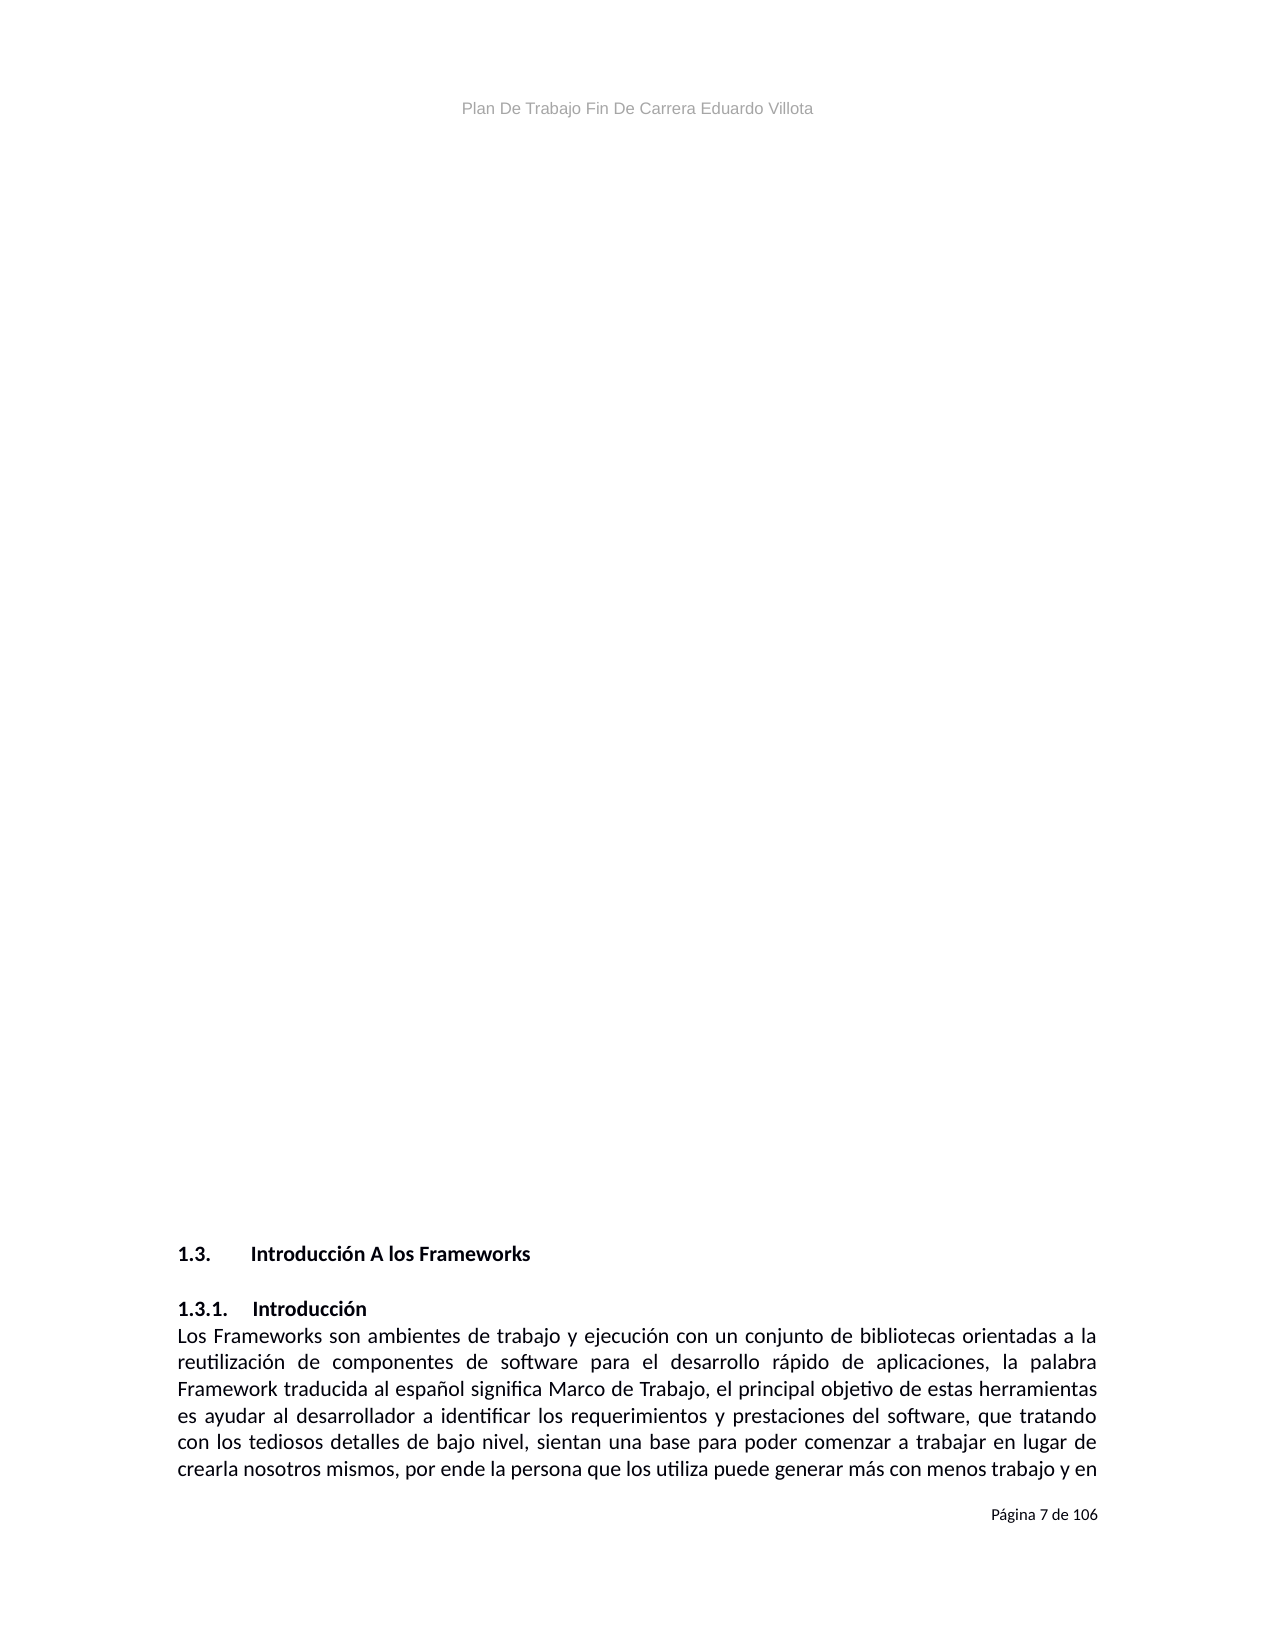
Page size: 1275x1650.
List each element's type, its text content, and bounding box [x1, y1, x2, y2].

list Introducción [177, 1295, 1098, 1322]
text Los Frameworks son ambientes de trabajo y ejecución con un conjunto de bibliotecas orientadas a la reutilización de componentes de software para el desarrollo rápido de aplicaciones, la palabra Framework traducida al español significa Marco de Trabajo, el principal objetivo de estas herramientas es ayudar al desarrollador a identificar los requerimientos y prestaciones del software, que tratando con los tediosos detalles de bajo nivel, sientan una base para poder comenzar a trabajar en lugar de crearla nosotros mismos, por ende la persona que los utiliza puede generar más con menos trabajo y en [177, 1322, 1098, 1482]
list Introducción A los Frameworks [177, 1240, 1098, 1267]
